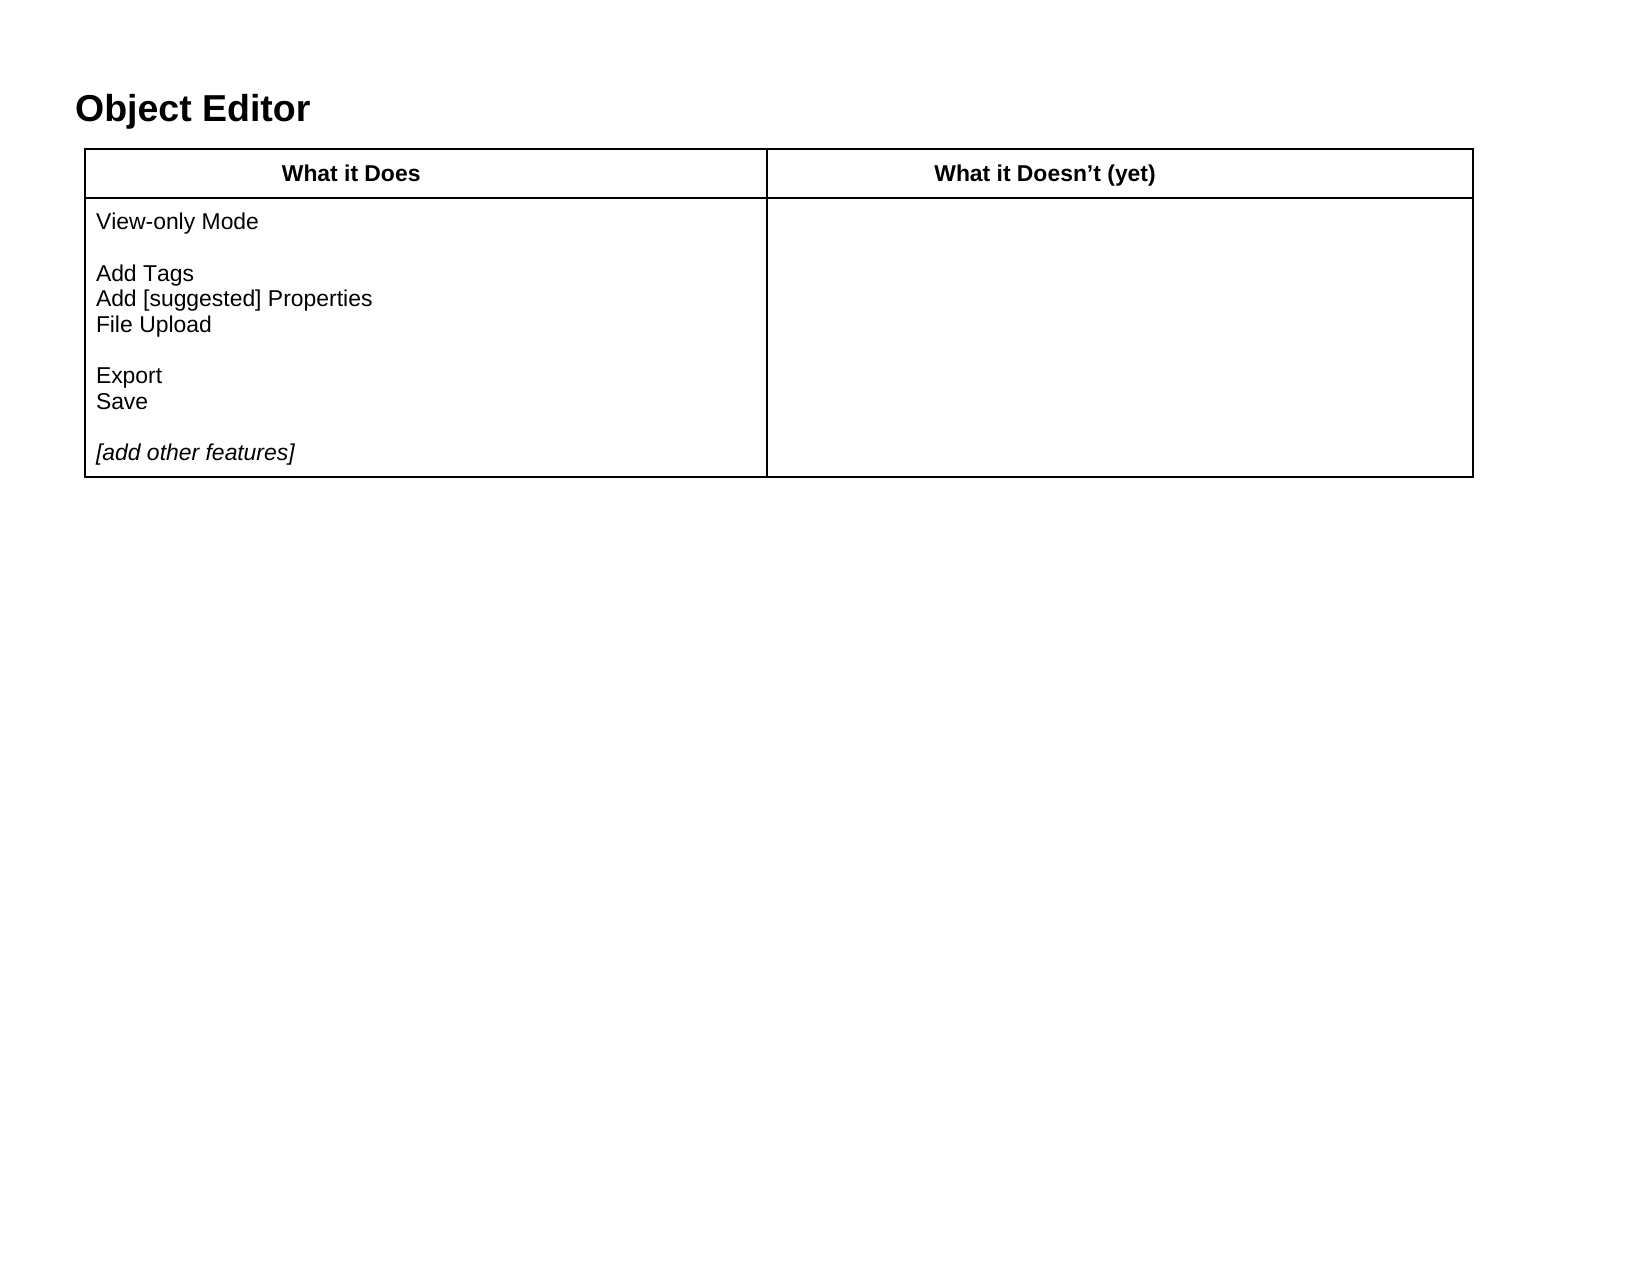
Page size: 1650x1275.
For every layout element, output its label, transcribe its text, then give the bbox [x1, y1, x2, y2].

table_cell [768, 199, 1472, 476]
table_header What it Does [86, 150, 766, 197]
subtitle Object Editor [75, 87, 1312, 129]
table_cell View-only Mode Add Tags Add [suggested] Properties File Upload Export Save [add other features] [86, 199, 766, 476]
table_header What it Doesn’t (yet) [768, 150, 1472, 197]
